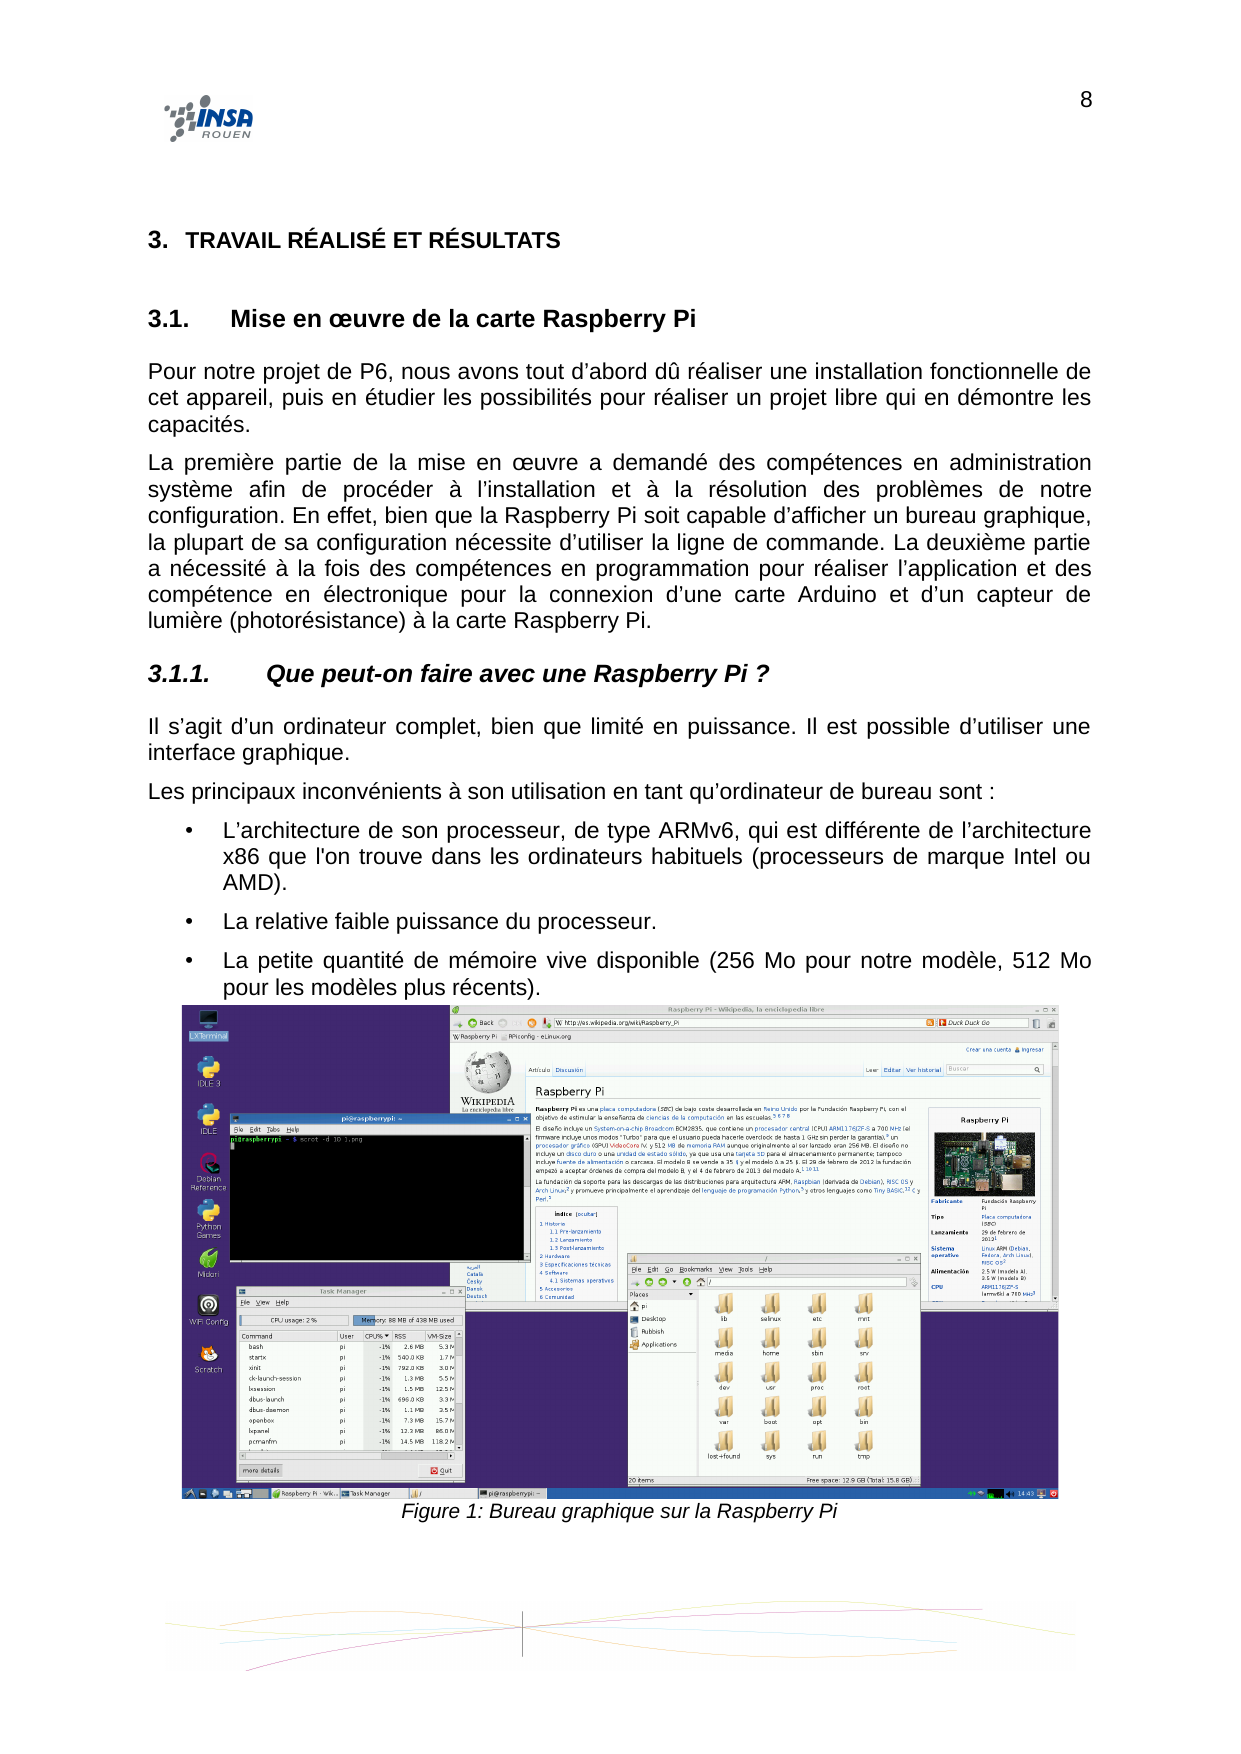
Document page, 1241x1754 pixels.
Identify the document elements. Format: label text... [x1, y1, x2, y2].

text Il s’agit d’un ordinateur complet, bien que limité en puissance. Il est possible d’utiliser une interface graphique. [148, 713, 1092, 765]
list La petite quantité de mémoire vive disponible (256 Mo pour notre modèle, 512 Mo pour les modèles plus récents). [185, 947, 1092, 1000]
list La relative faible puissance du processeur. [185, 908, 1092, 934]
subtitle Que peut-on faire avec une Raspberry Pi ? [148, 659, 1092, 688]
list L’architecture de son processeur, de type ARMv6, qui est différente de l’architecture x86 que l'on trouve dans les ordinateurs habituels (processeurs de marque Intel ou AMD). [185, 817, 1092, 896]
text Les principaux inconvénients à son utilisation en tant qu’ordinateur de bureau sont : [148, 778, 1092, 804]
picture [164, 95, 253, 142]
text La première partie de la mise en œuvre a demandé des compétences en administration système afin de procéder à l’installation et à la résolution des problèmes de notre configuration. En effet, bien que la Raspberry Pi soit capable d’afficher un bureau graphique, la plupart de sa configuration nécessite d’utiliser la ligne de commande. La deuxième partie a nécessité à la fois des compétences en programmation pour réaliser l’application et des compétence en électronique pour la connexion d’une carte Arduino et d’un capteur de lumière (photorésistance) à la carte Raspberry Pi. [148, 449, 1092, 634]
subtitle Travail réalisé et résultats [148, 225, 1092, 254]
picture [165, 1601, 1076, 1671]
picture [181, 1005, 1059, 1499]
text Pour notre projet de P6, nous avons tout d’abord dû réaliser une installation fonctionnelle de cet appareil, puis en étudier les possibilités pour réaliser un projet libre qui en démontre les capacités. [148, 358, 1092, 437]
subtitle Mise en œuvre de la carte Raspberry Pi [148, 304, 1092, 333]
text Figure 1: Bureau graphique sur la Raspberry Pi [182, 1499, 1058, 1523]
